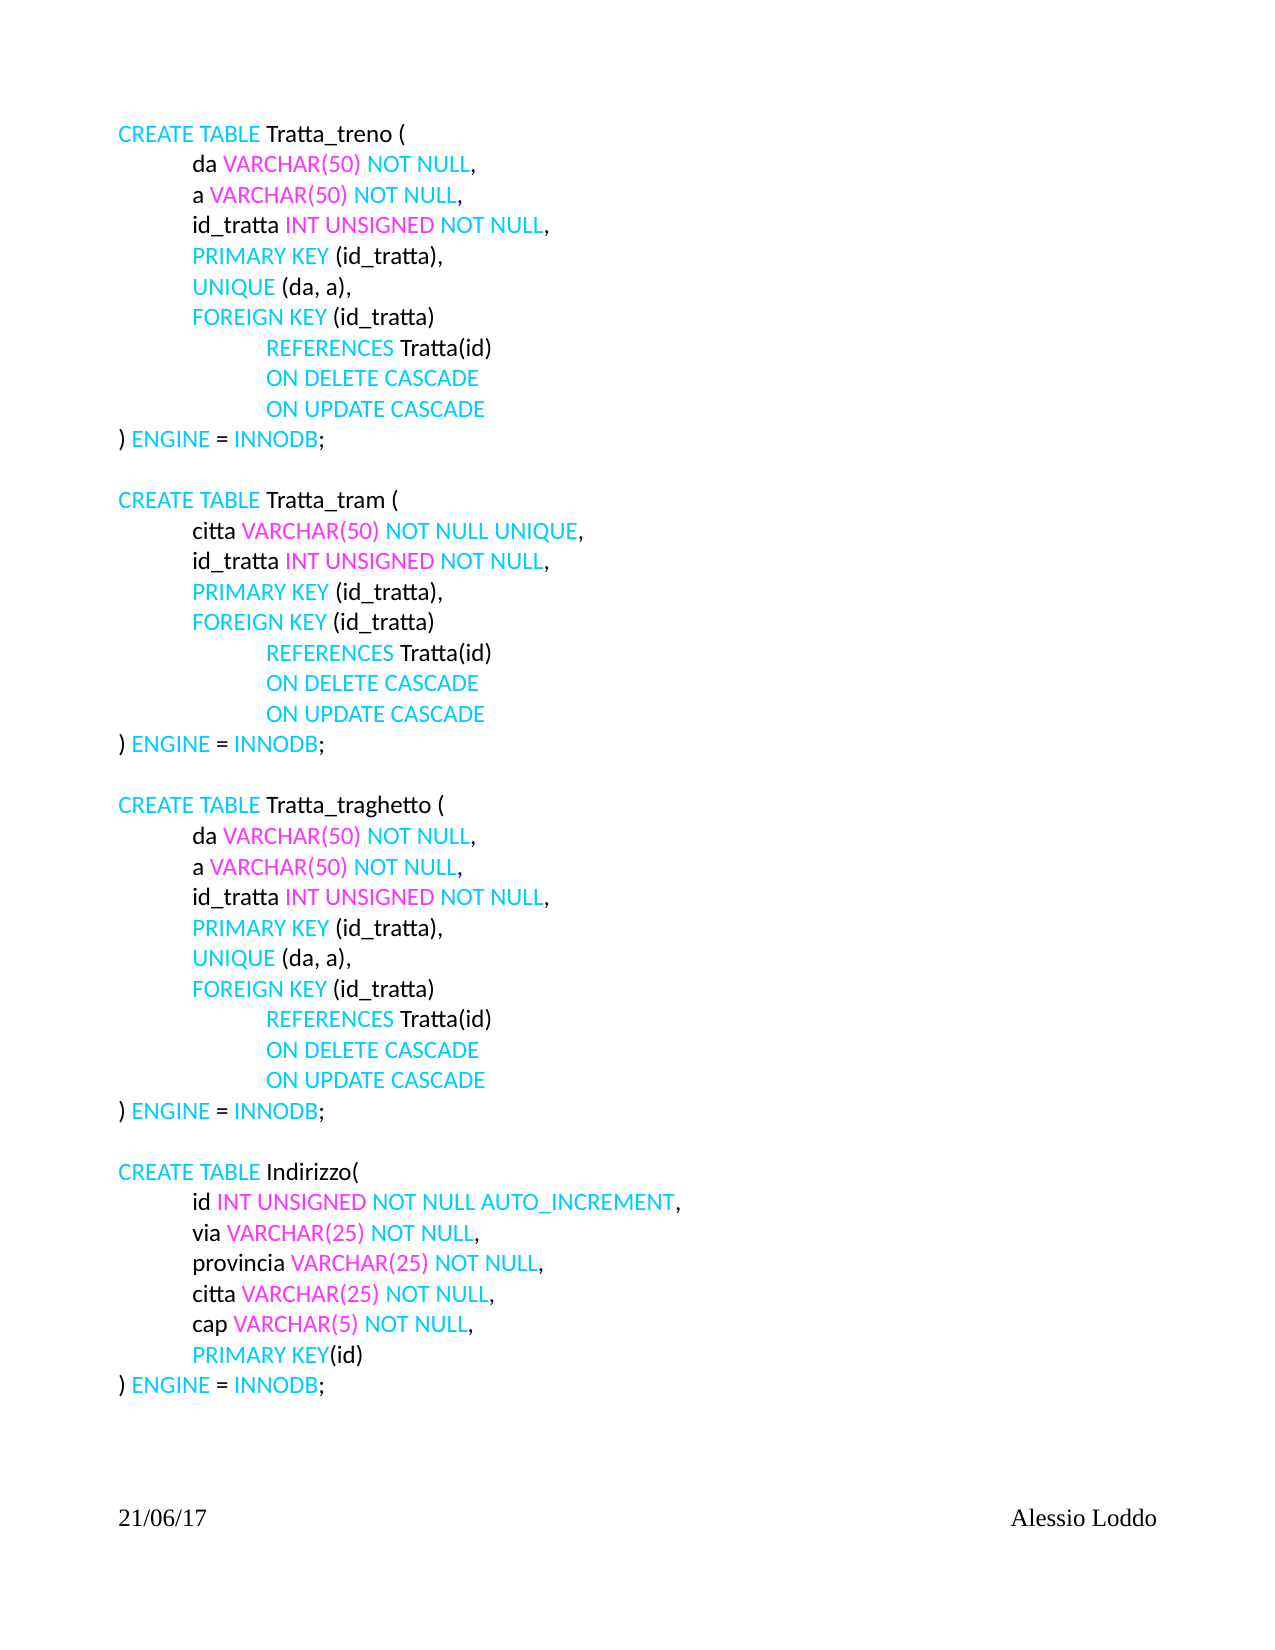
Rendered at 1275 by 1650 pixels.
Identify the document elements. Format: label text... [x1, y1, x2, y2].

text da VARCHAR(50) NOT NULL, [118, 149, 1157, 179]
text FOREIGN KEY (id_tratta) [118, 606, 1157, 637]
text ON DELETE CASCADE [118, 1034, 1157, 1064]
text ON UPDATE CASCADE [118, 1064, 1157, 1095]
text FOREIGN KEY (id_tratta) [118, 973, 1157, 1003]
text ) ENGINE = INNODB; [118, 1369, 1157, 1400]
text ) ENGINE = INNODB; [118, 423, 1157, 454]
text citta VARCHAR(25) NOT NULL, [118, 1278, 1157, 1308]
text ON UPDATE CASCADE [118, 698, 1157, 728]
text PRIMARY KEY (id_tratta), [118, 240, 1157, 271]
text provincia VARCHAR(25) NOT NULL, [118, 1247, 1157, 1278]
text ) ENGINE = INNODB; [118, 728, 1157, 759]
text id_tratta INT UNSIGNED NOT NULL, [118, 210, 1157, 240]
text cap VARCHAR(5) NOT NULL, [118, 1308, 1157, 1339]
text ) ENGINE = INNODB; [118, 1095, 1157, 1125]
text a VARCHAR(50) NOT NULL, [118, 851, 1157, 881]
text ON DELETE CASCADE [118, 667, 1157, 698]
text REFERENCES Tratta(id) [118, 332, 1157, 362]
text CREATE TABLE Tratta_treno ( [118, 118, 1157, 149]
text UNIQUE (da, a), [118, 271, 1157, 301]
text REFERENCES Tratta(id) [118, 637, 1157, 667]
text ON DELETE CASCADE [118, 362, 1157, 393]
text PRIMARY KEY (id_tratta), [118, 912, 1157, 942]
text id_tratta INT UNSIGNED NOT NULL, [118, 881, 1157, 912]
text via VARCHAR(25) NOT NULL, [118, 1217, 1157, 1247]
text ON UPDATE CASCADE [118, 393, 1157, 423]
text UNIQUE (da, a), [118, 942, 1157, 973]
text citta VARCHAR(50) NOT NULL UNIQUE, [118, 515, 1157, 545]
text REFERENCES Tratta(id) [118, 1003, 1157, 1034]
text CREATE TABLE Indirizzo( [118, 1156, 1157, 1186]
text FOREIGN KEY (id_tratta) [118, 301, 1157, 332]
text da VARCHAR(50) NOT NULL, [118, 820, 1157, 851]
text CREATE TABLE Tratta_traghetto ( [118, 789, 1157, 820]
text id_tratta INT UNSIGNED NOT NULL, [118, 545, 1157, 576]
text CREATE TABLE Tratta_tram ( [118, 484, 1157, 515]
text a VARCHAR(50) NOT NULL, [118, 179, 1157, 210]
text id INT UNSIGNED NOT NULL AUTO_INCREMENT, [118, 1186, 1157, 1217]
text PRIMARY KEY(id) [118, 1339, 1157, 1369]
text PRIMARY KEY (id_tratta), [118, 576, 1157, 606]
